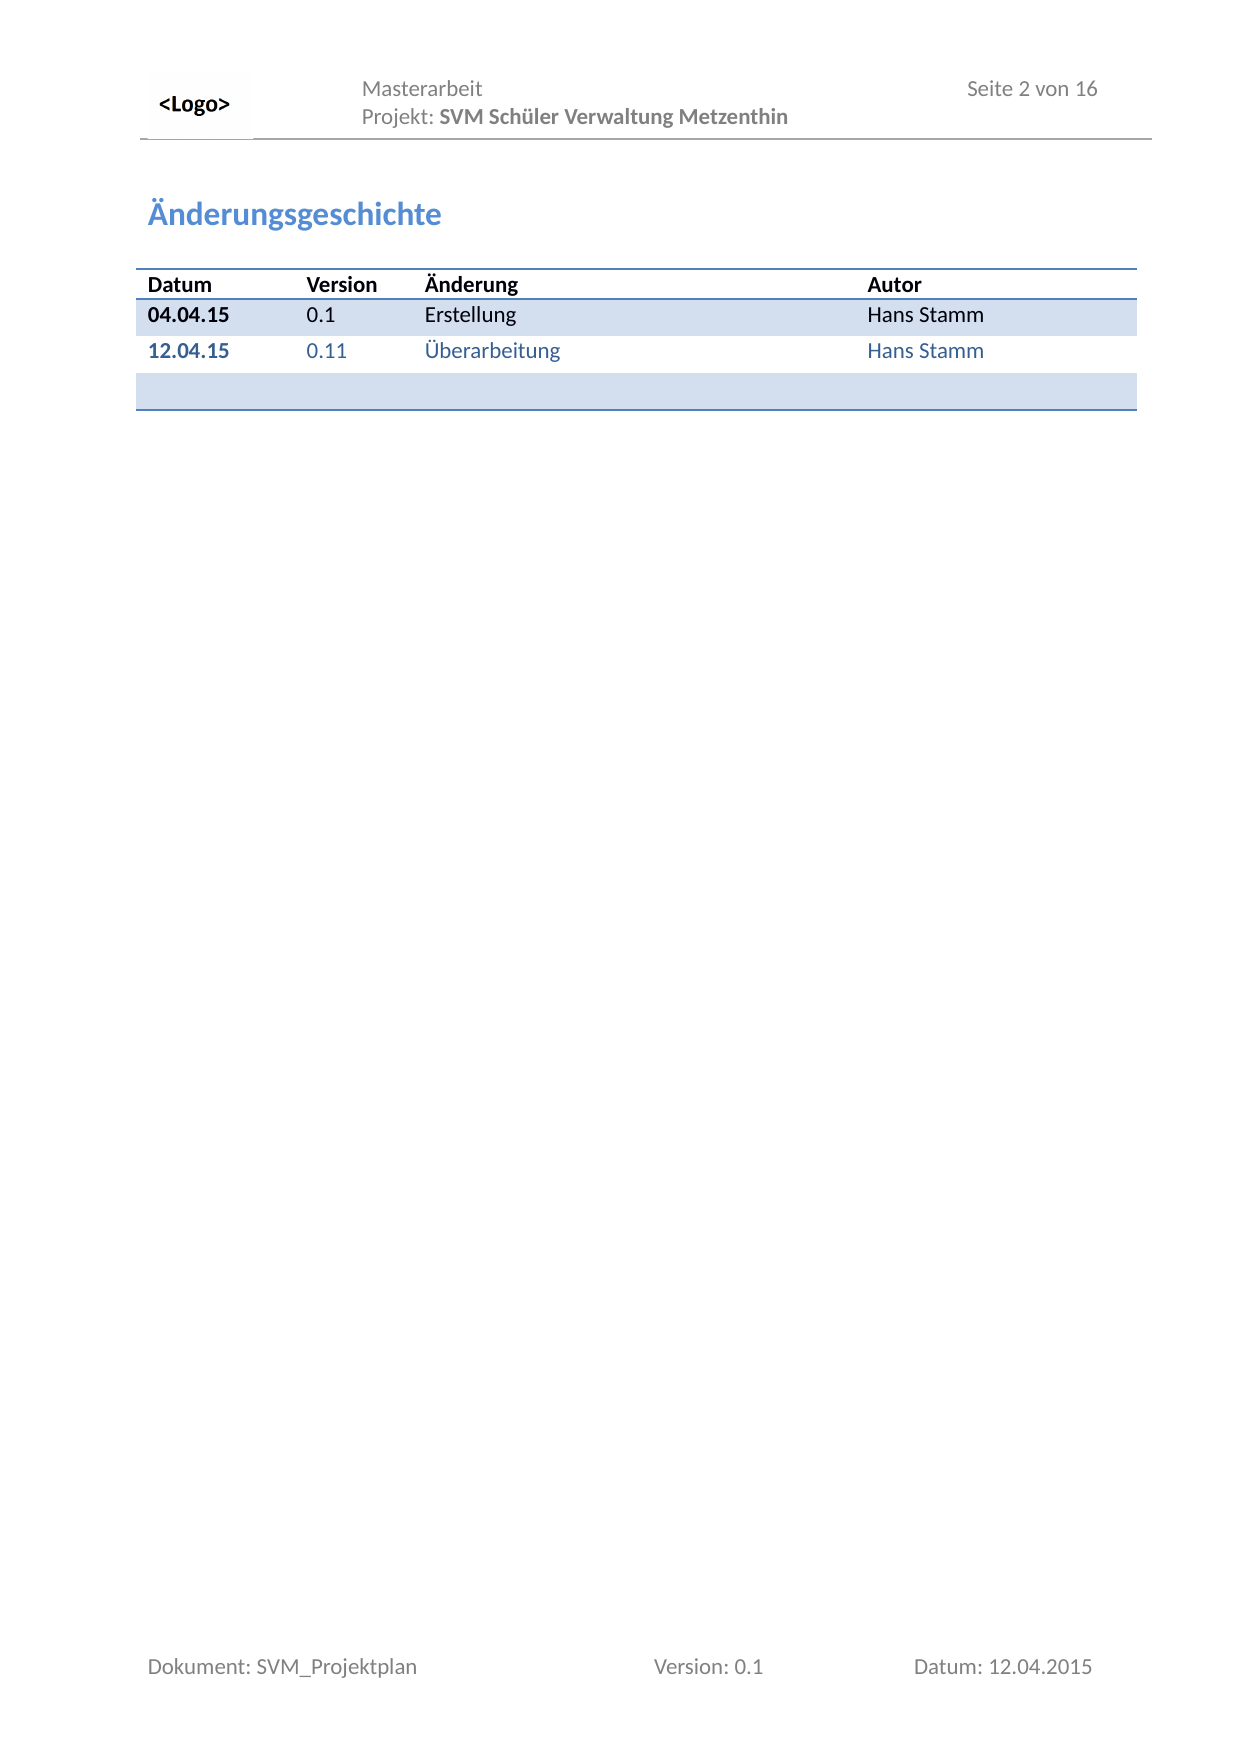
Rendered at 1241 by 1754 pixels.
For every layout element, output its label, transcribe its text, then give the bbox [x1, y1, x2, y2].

table_cell Hans Stamm [856, 300, 1137, 336]
table_header Version [295, 270, 413, 298]
table_header Änderung [413, 270, 856, 298]
table_cell 04.04.15 [136, 300, 295, 336]
table_cell Erstellung [413, 300, 856, 336]
table_header Autor [856, 270, 1137, 298]
subtitle Änderungsgeschichte [148, 193, 1093, 234]
table_cell 0.1 [295, 300, 413, 336]
table_cell Überarbeitung [413, 336, 856, 373]
table_cell [295, 373, 413, 409]
table_header Datum [136, 270, 295, 298]
picture [147, 73, 254, 139]
table_cell [136, 373, 295, 409]
table_cell Hans Stamm [856, 336, 1137, 373]
table_cell [856, 373, 1137, 409]
table_cell 0.11 [295, 336, 413, 373]
table_cell [413, 373, 856, 409]
table_cell 12.04.15 [136, 336, 295, 373]
